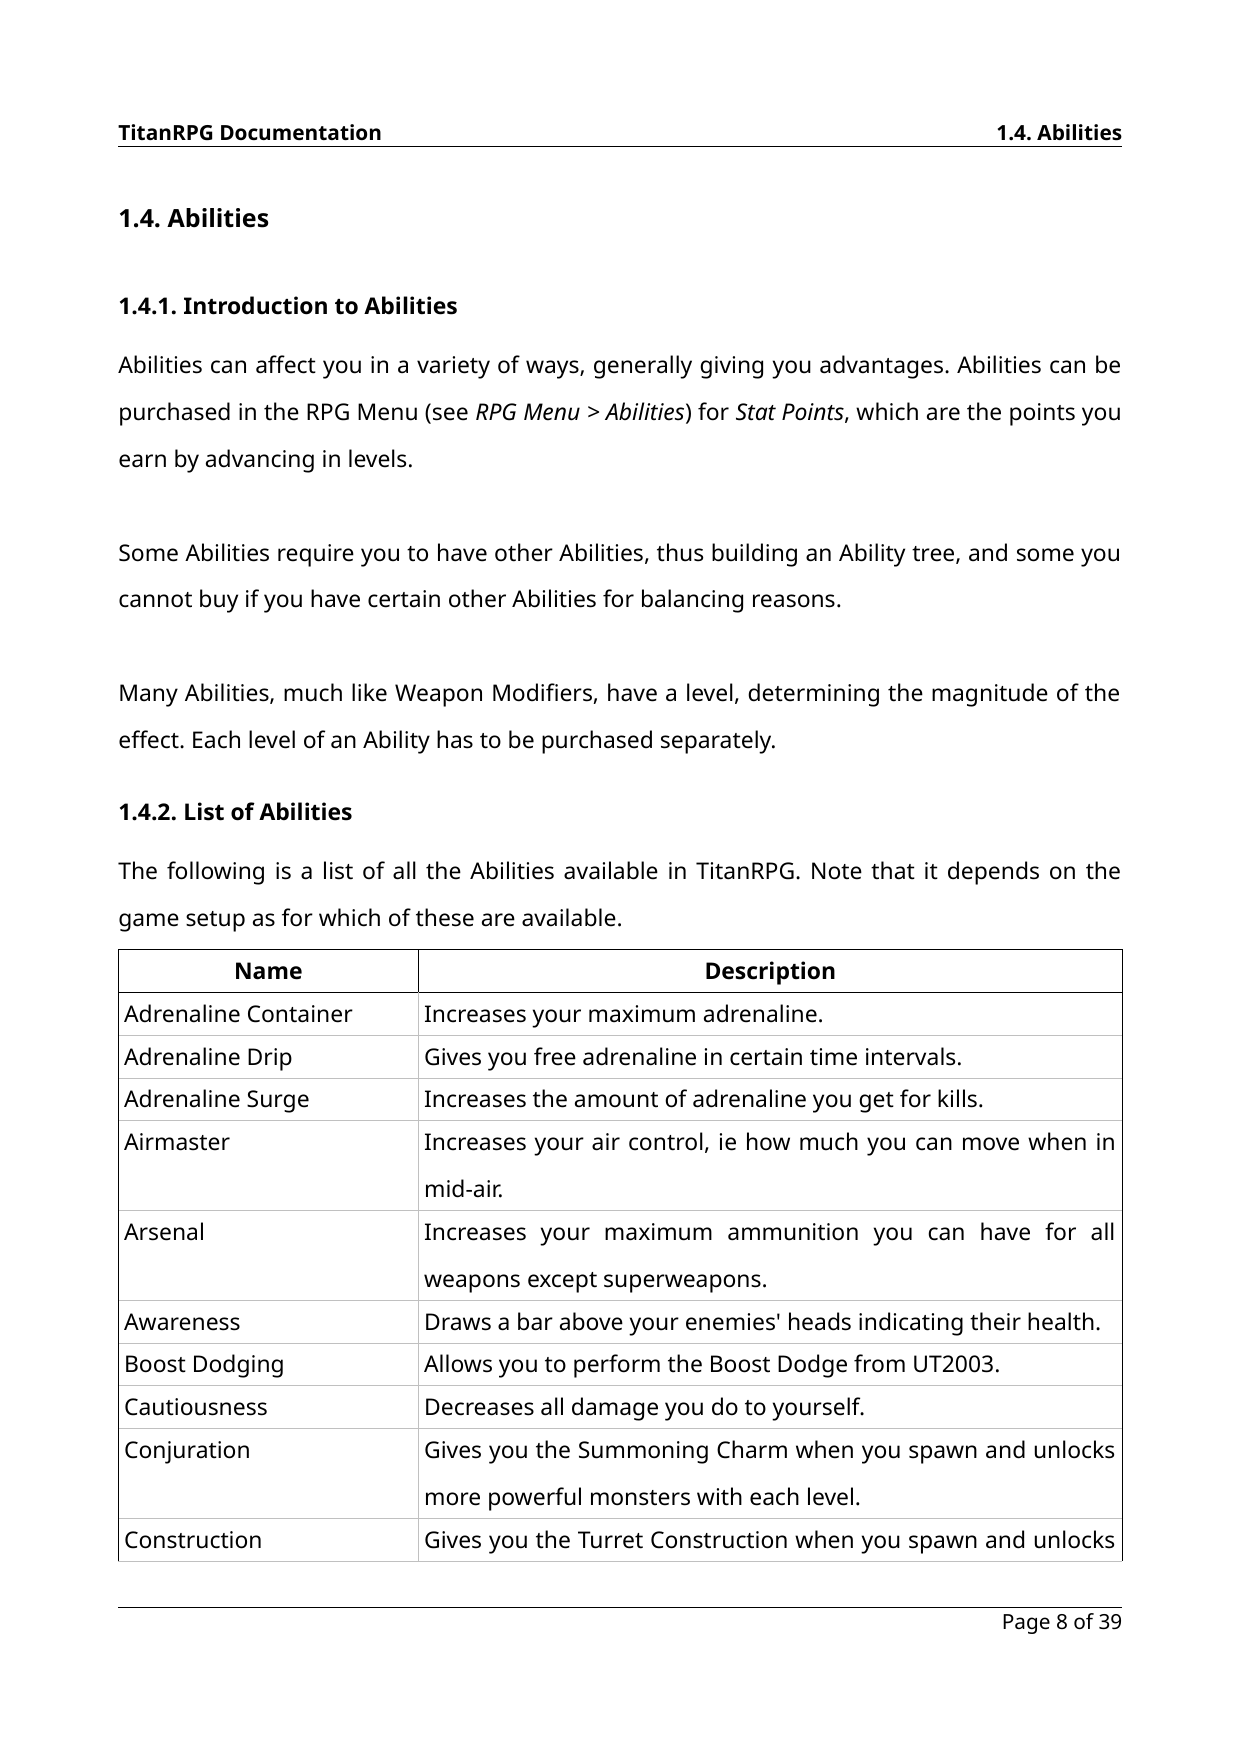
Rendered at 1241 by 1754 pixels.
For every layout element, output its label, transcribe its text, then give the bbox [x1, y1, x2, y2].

table_cell Adrenaline Surge [119, 1079, 418, 1120]
table_cell Awareness [119, 1301, 418, 1342]
table_cell Decreases all damage you do to yourself. [419, 1386, 1122, 1428]
table_cell Arsenal [119, 1211, 418, 1300]
table_cell Conjuration [119, 1429, 418, 1518]
table_cell Cautiousness [119, 1386, 418, 1428]
text Some Abilities require you to have other Abilities, thus building an Ability tree, and some you cannot buy if you have certain other Abilities for balancing reasons. [118, 537, 1122, 615]
table_cell Gives you the Summoning Charm when you spawn and unlocks more powerful monsters with each level. [419, 1429, 1122, 1518]
text Abilities can affect you in a variety of ways, generally giving you advantages. Abilities can be purchased in the RPG Menu (see RPG Menu > Abilities) for Stat Points, which are the points you earn by advancing in levels. [118, 349, 1122, 474]
table_header Name [119, 950, 418, 992]
table_cell Increases your air control, ie how much you can move when in mid-air. [419, 1121, 1122, 1210]
table_cell Airmaster [119, 1121, 418, 1210]
text Many Abilities, much like Weapon Modifiers, have a level, determining the magnitude of the effect. Each level of an Ability has to be purchased separately. [118, 677, 1122, 755]
subtitle Introduction to Abilities [118, 290, 1122, 321]
table_cell Boost Dodging [119, 1344, 418, 1385]
table_cell Construction [119, 1519, 418, 1561]
table_cell Adrenaline Container [119, 993, 418, 1035]
text The following is a list of all the Abilities available in TitanRPG. Note that it depends on the game setup as for which of these are available. [118, 855, 1122, 933]
table_cell Increases your maximum adrenaline. [419, 993, 1122, 1035]
table_cell Adrenaline Drip [119, 1036, 418, 1077]
subtitle List of Abilities [118, 796, 1122, 827]
table_cell Increases your maximum ammunition you can have for all weapons except superweapons. [419, 1211, 1122, 1300]
table_cell Draws a bar above your enemies' heads indicating their health. [419, 1301, 1122, 1342]
subtitle Abilities [118, 201, 1122, 235]
table_header Description [419, 950, 1122, 992]
table_cell Increases the amount of adrenaline you get for kills. [419, 1079, 1122, 1120]
table_cell Gives you the Turret Construction when you spawn and unlocks [419, 1519, 1122, 1561]
table_cell Gives you free adrenaline in certain time intervals. [419, 1036, 1122, 1077]
table_cell Allows you to perform the Boost Dodge from UT2003. [419, 1344, 1122, 1385]
